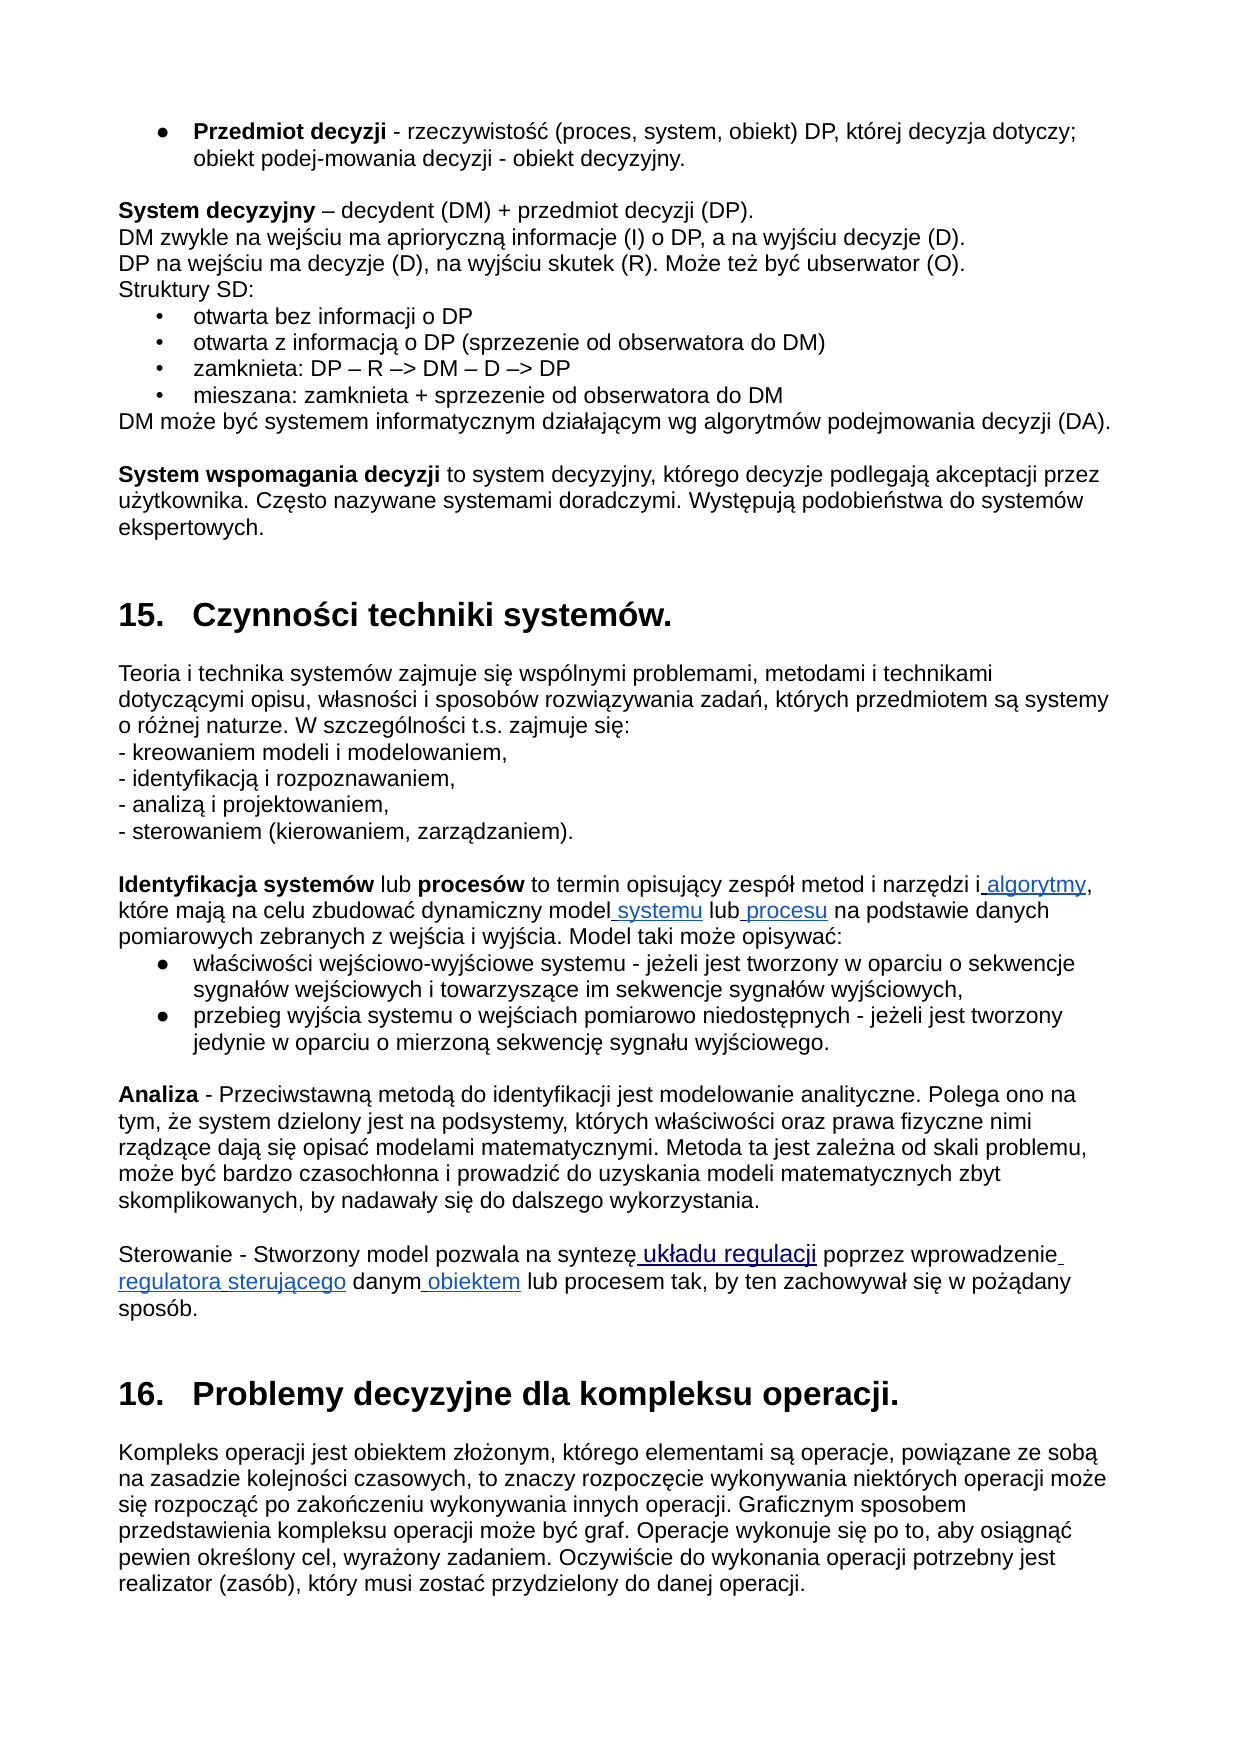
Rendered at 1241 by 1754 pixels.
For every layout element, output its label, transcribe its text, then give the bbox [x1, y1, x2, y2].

list otwarta z informacją o DP (sprzezenie od obserwatora do DM) [156, 329, 1122, 355]
text Analiza - Przeciwstawną metodą do identyfikacji jest modelowanie analityczne. Polega ono na tym, że system dzielony jest na podsystemy, których właściwości oraz prawa fizyczne nimi rządzące dają się opisać modelami matematycznymi. Metoda ta jest zależna od skali problemu, może być bardzo czasochłonna i prowadzić do uzyskania modeli matematycznych zbyt skomplikowanych, by nadawały się do dalszego wykorzystania. [118, 1081, 1122, 1213]
text Kompleks operacji jest obiektem złożonym, którego elementami są operacje, powiązane ze sobą na zasadzie kolejności czasowych, to znaczy rozpoczęcie wykonywania niektórych operacji może się rozpocząć po zakończeniu wykonywania innych operacji. Graficznym sposobem przedstawienia kompleksu operacji może być graf. Operacje wykonuje się po to, aby osiągnąć pewien określony cel, wyrażony zadaniem. Oczywiście do wykonania operacji potrzebny jest realizator (zasób), który musi zostać przydzielony do danej operacji. [118, 1438, 1122, 1597]
list Przedmiot decyzji - rzeczywistość (proces, system, obiekt) DP, której decyzja dotyczy; obiekt podej-mowania decyzji - obiekt decyzyjny. [156, 118, 1122, 171]
list przebieg wyjścia systemu o wejściach pomiarowo niedostępnych - jeżeli jest tworzony jedynie w oparciu o mierzoną sekwencję sygnału wyjściowego. [156, 1002, 1122, 1055]
text - kreowaniem modeli i modelowaniem, [118, 739, 1122, 765]
text - sterowaniem (kierowaniem, zarządzaniem). [118, 818, 1122, 844]
list zamknieta: DP – R –> DM – D –> DP [156, 355, 1122, 382]
text Identyfikacja systemów lub procesów to termin opisujący zespół metod i narzędzi i algorytmy, które mają na celu zbudować dynamiczny model systemu lub procesu na podstawie danych pomiarowych zebranych z wejścia i wyjścia. Model taki może opisywać: [118, 871, 1122, 949]
text DM może być systemem informatycznym działającym wg algorytmów podejmowania decyzji (DA). [118, 408, 1122, 434]
text System decyzyjny – decydent (DM) + przedmiot decyzji (DP). [118, 197, 1122, 223]
text Struktury SD: [118, 276, 1122, 303]
text Sterowanie - Stworzony model pozwala na syntezę układu regulacji poprzez wprowadzenie regulatora sterującego danym obiektem lub procesem tak, by ten zachowywał się w pożądany sposób. [118, 1239, 1122, 1321]
text System wspomagania decyzji to system decyzyjny, którego decyzje podlegają akceptacji przez użytkownika. Często nazywane systemami doradczymi. Występują podobieństwa do systemów ekspertowych. [118, 461, 1122, 540]
text Teoria i technika systemów zajmuje się wspólnymi problemami, metodami i technikami dotyczącymi opisu, własności i sposobów rozwiązywania zadań, których przedmiotem są systemy o różnej naturze. W szczególności t.s. zajmuje się: [118, 660, 1122, 739]
text 15. Czynności techniki systemów. [118, 595, 1122, 633]
text 16. Problemy decyzyjne dla kompleksu operacji. [118, 1374, 1122, 1412]
list otwarta bez informacji o DP [156, 303, 1122, 329]
text - analizą i projektowaniem, [118, 791, 1122, 818]
list mieszana: zamknieta + sprzezenie od obserwatora do DM [156, 382, 1122, 408]
list właściwości wejściowo-wyjściowe systemu - jeżeli jest tworzony w oparciu o sekwencje sygnałów wejściowych i towarzyszące im sekwencje sygnałów wyjściowych, [156, 949, 1122, 1002]
text - identyfikacją i rozpoznawaniem, [118, 765, 1122, 791]
text DP na wejściu ma decyzje (D), na wyjściu skutek (R). Może też być ubserwator (O). [118, 250, 1122, 276]
text DM zwykle na wejściu ma aprioryczną informacje (I) o DP, a na wyjściu decyzje (D). [118, 223, 1122, 250]
